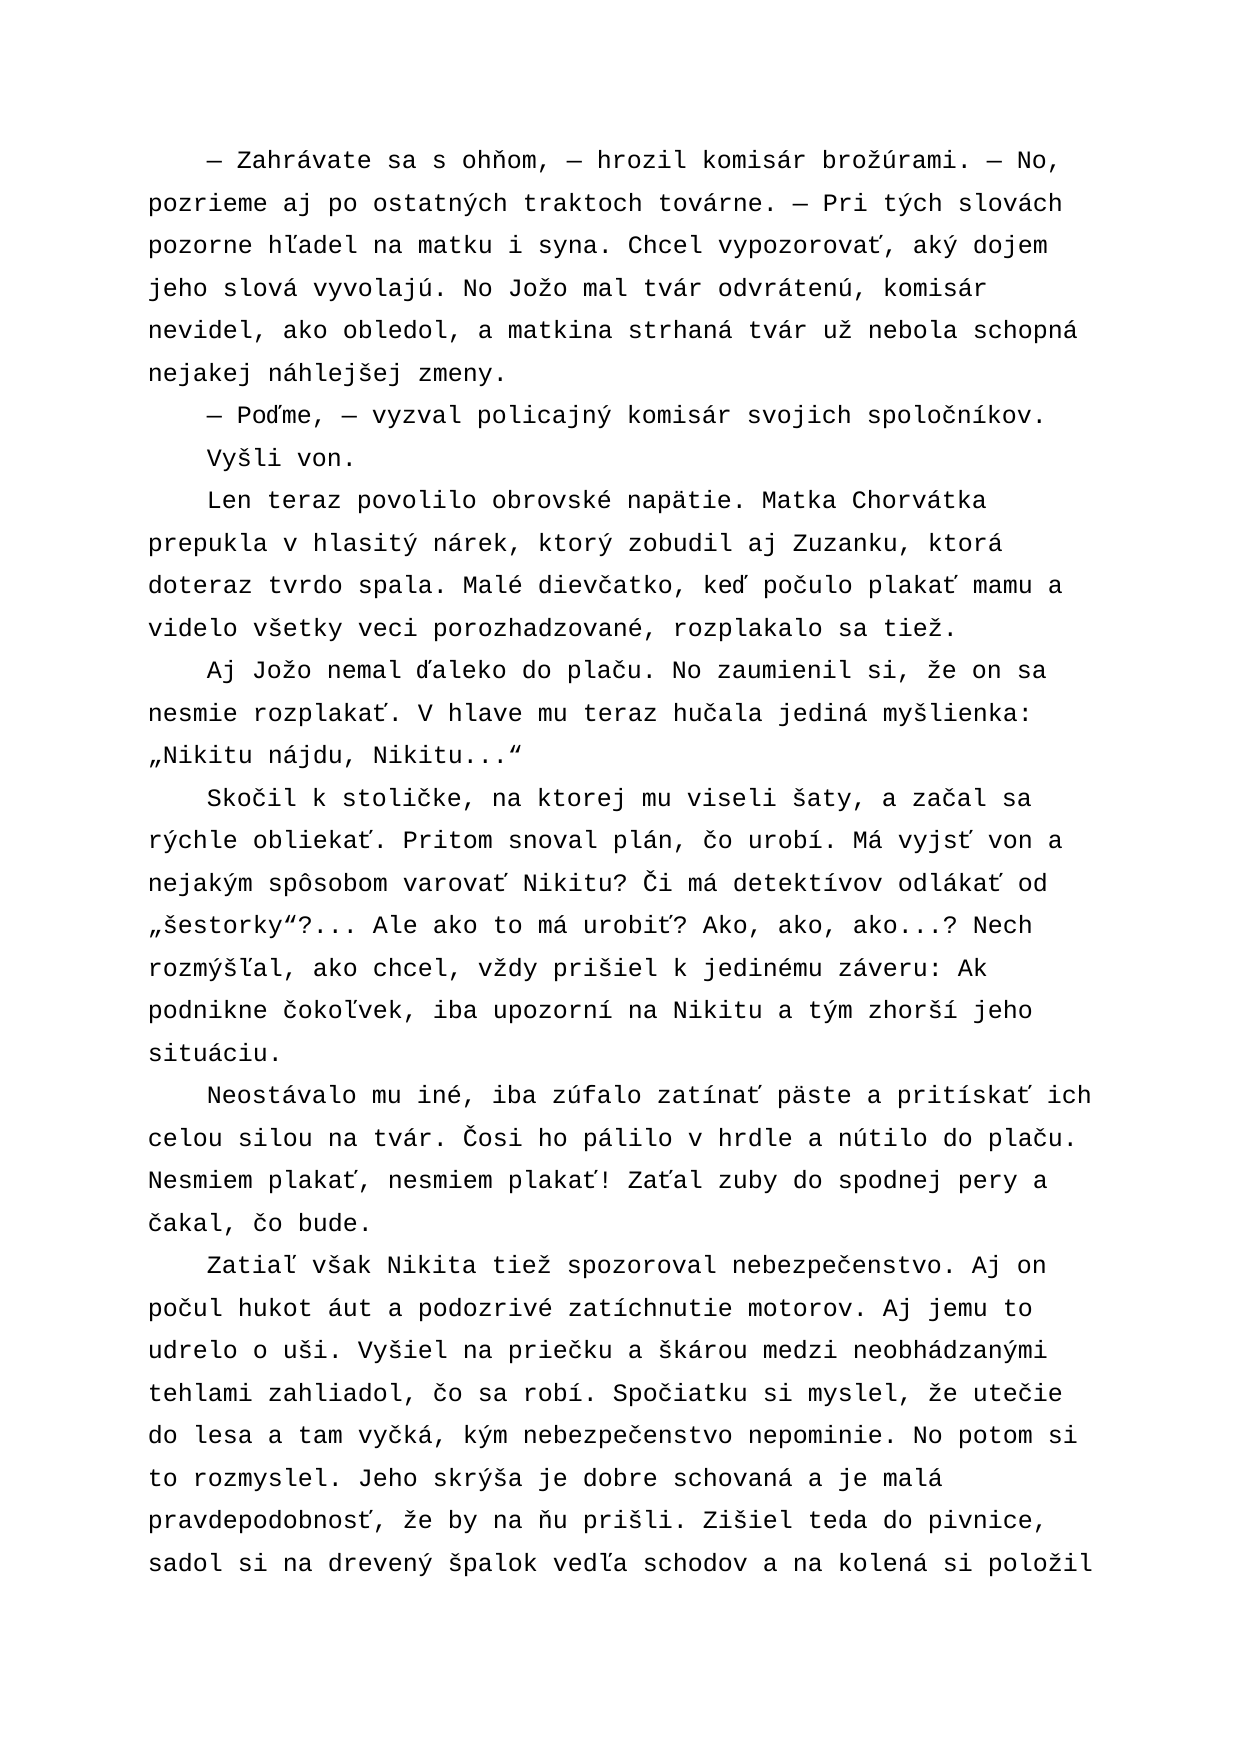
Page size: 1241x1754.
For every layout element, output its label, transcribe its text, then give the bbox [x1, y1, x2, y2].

text Neostávalo mu iné, iba zúfalo zatínať päste a pritískať ich celou silou na tvár. Čosi ho pálilo v hrdle a nútilo do plaču. Nesmiem plakať, nesmiem plakať! Zaťal zuby do spodnej pery a čakal, čo bude. [148, 1083, 1093, 1238]
text Len teraz povolilo obrovské napätie. Matka Chorvátka prepukla v hlasitý nárek, ktorý zobudil aj Zuzanku, ktorá doteraz tvrdo spala. Malé dievčatko, keď počulo plakať mamu a videlo všetky veci porozhadzované, rozplakalo sa tiež. [148, 488, 1093, 643]
text Zatiaľ však Nikita tiež spozoroval nebezpečenstvo. Aj on počul hukot áut a podozrivé zatíchnutie motorov. Aj jemu to udrelo o uši. Vyšiel na priečku a škárou medzi neobhádzanými tehlami zahliadol, čo sa robí. Spočiatku si myslel, že utečie do lesa a tam vyčká, kým nebezpečenstvo nepominie. No potom si to rozmyslel. Jeho skrýša je dobre schovaná a je malá pravdepodobnosť, že by na ňu prišli. Zišiel teda do pivnice, sadol si na drevený špalok vedľa schodov a na kolená si položil [148, 1253, 1093, 1578]
text — Poďme, — vyzval policajný komisár svojich spoločníkov. [148, 403, 1093, 431]
text Skočil k stoličke, na ktorej mu viseli šaty, a začal sa rýchle obliekať. Pritom snoval plán, čo urobí. Má vyjsť von a nejakým spôsobom varovať Nikitu? Či má detektívov odlákať od „šestorky“?... Ale ako to má urobiť? Ako, ako, ako...? Nech rozmýšľal, ako chcel, vždy prišiel k jedinému záveru: Ak podnikne čokoľvek, iba upozorní na Nikitu a tým zhorší jeho situáciu. [148, 785, 1093, 1068]
text Aj Jožo nemal ďaleko do plaču. No zaumienil si, že on sa nesmie rozplakať. V hlave mu teraz hučala jediná myšlienka: „Nikitu nájdu, Nikitu...“ [148, 658, 1093, 771]
text — Zahrávate sa s ohňom, — hrozil komisár brožúrami. — No, pozrieme aj po ostatných traktoch továrne. — Pri tých slovách pozorne hľadel na matku i syna. Chcel vypozorovať, aký dojem jeho slová vyvolajú. No Jožo mal tvár odvrátenú, komisár nevidel, ako obledol, a matkina strhaná tvár už nebola schopná nejakej náhlejšej zmeny. [148, 148, 1093, 388]
text Vyšli von. [148, 445, 1093, 473]
